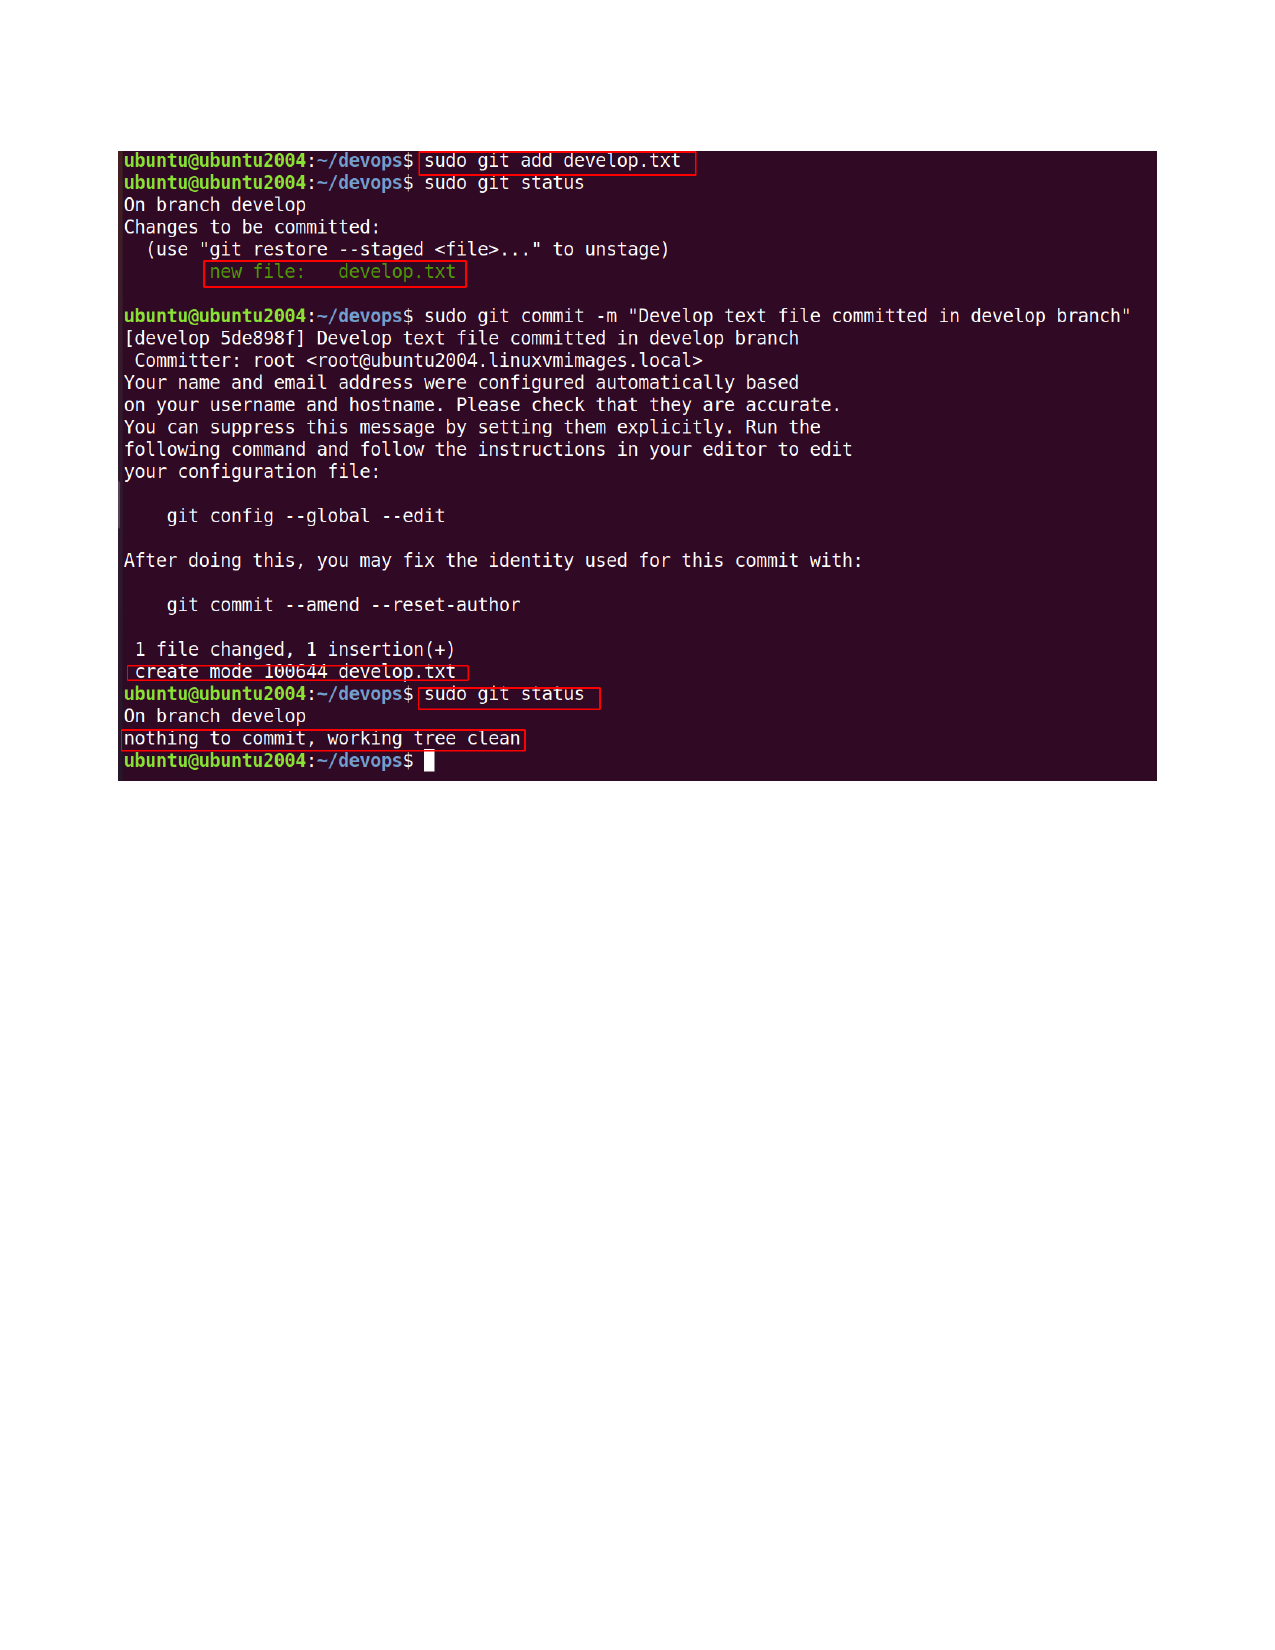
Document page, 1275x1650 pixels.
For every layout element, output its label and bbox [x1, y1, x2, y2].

picture [118, 151, 1157, 781]
